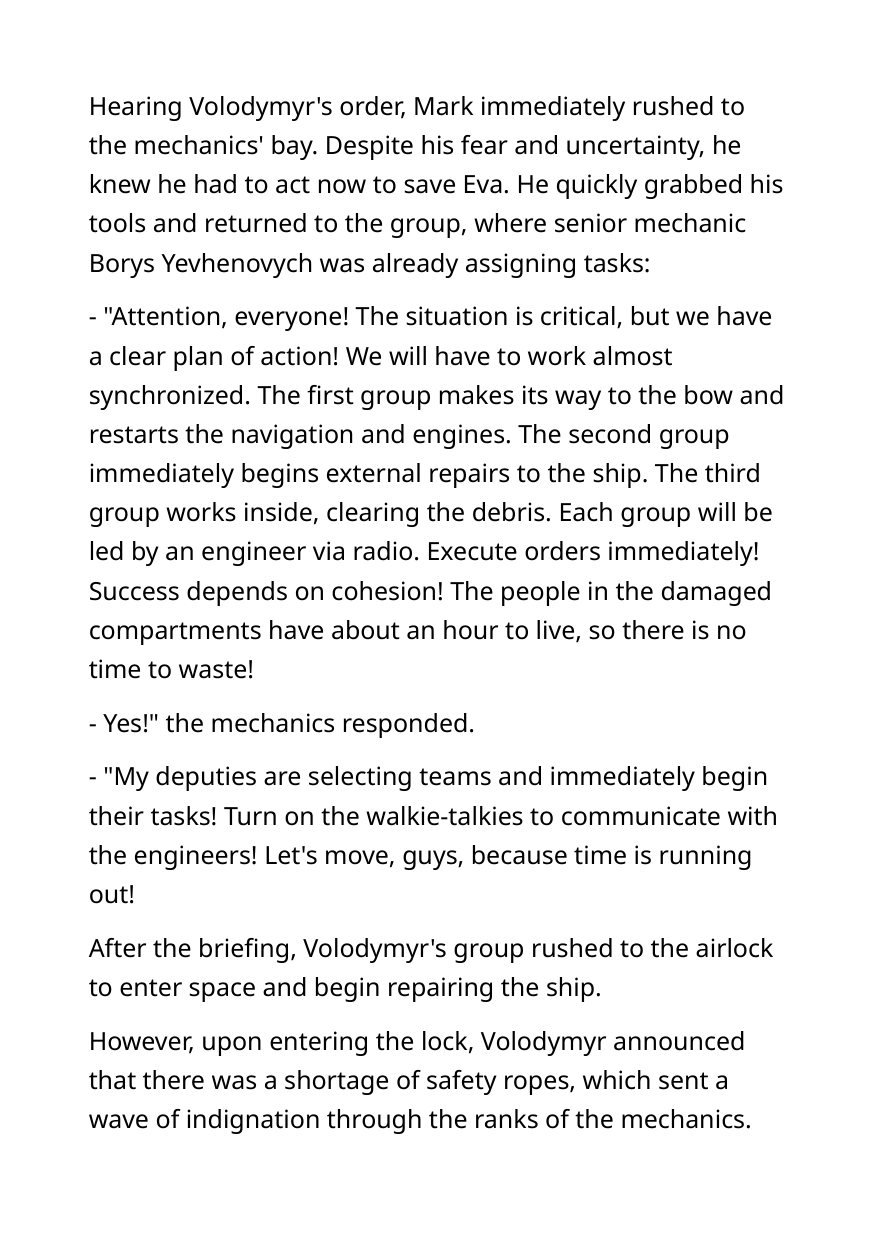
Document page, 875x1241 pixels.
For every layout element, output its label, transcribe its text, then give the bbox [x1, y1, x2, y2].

text - "My deputies are selecting teams and immediately begin their tasks! Turn on the walkie-talkies to communicate with the engineers! Let's move, guys, because time is running out! [88, 759, 786, 911]
text Hearing Volodymyr's order, Mark immediately rushed to the mechanics' bay. Despite his fear and uncertainty, he knew he had to act now to save Eva. He quickly grabbed his tools and returned to the group, where senior mechanic Borys Yevhenovych was already assigning tasks: [88, 88, 786, 279]
text - "Attention, everyone! The situation is critical, but we have a clear plan of action! We will have to work almost synchronized. The first group makes its way to the bow and restarts the navigation and engines. The second group immediately begins external repairs to the ship. The third group works inside, clearing the debris. Each group will be led by an engineer via radio. Execute orders immediately! Success depends on cohesion! The people in the damaged compartments have about an hour to live, so there is no time to waste! [88, 299, 786, 686]
text However, upon entering the lock, Volodymyr announced that there was a shortage of safety ropes, which sent a wave of indignation through the ranks of the mechanics. [88, 1023, 786, 1136]
text After the briefing, Volodymyr's group rushed to the airlock to enter space and begin repairing the ship. [88, 930, 786, 1003]
text - Yes!" the mechanics responded. [88, 705, 786, 739]
